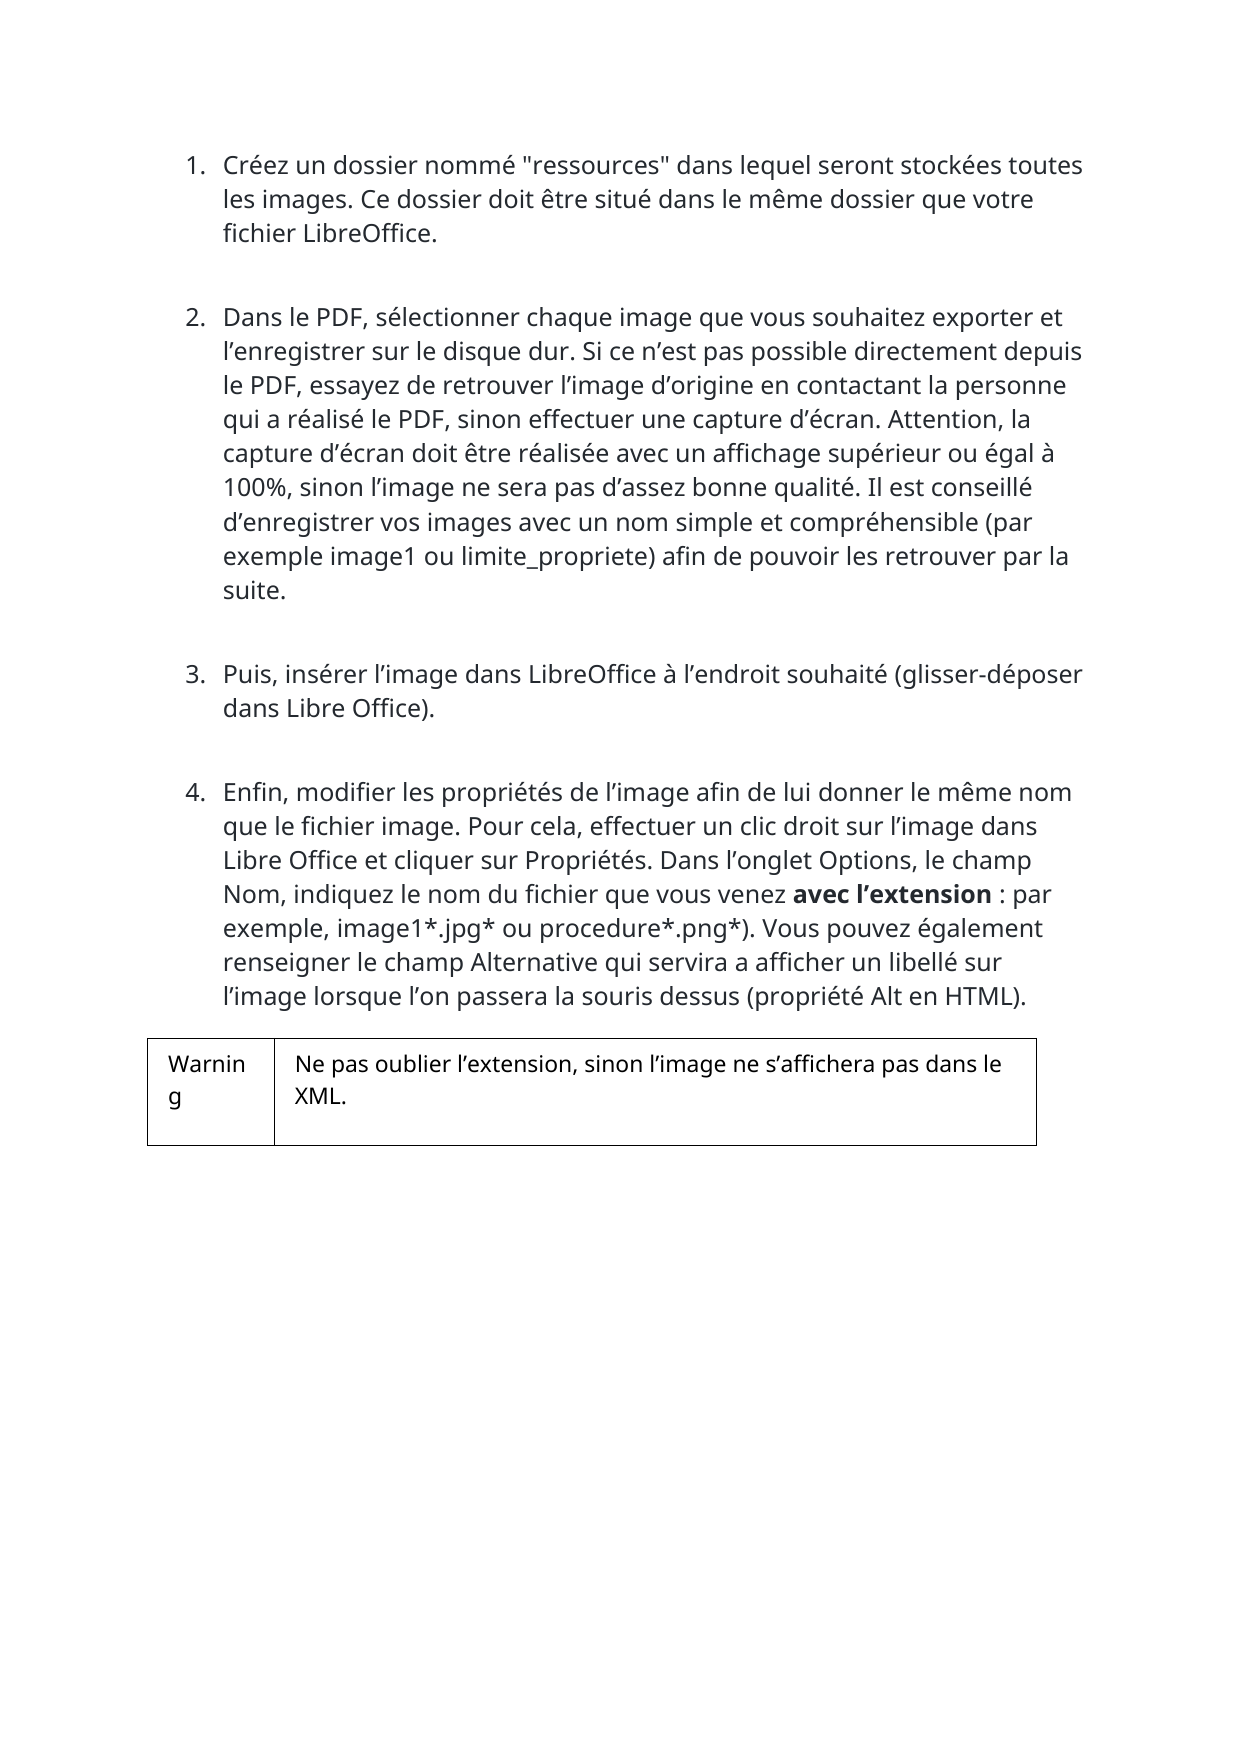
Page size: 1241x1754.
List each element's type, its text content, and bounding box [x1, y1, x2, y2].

list Enfin, modifier les propriétés de l’image afin de lui donner le même nom que le fichier image. Pour cela, effectuer un clic droit sur l’image dans Libre Office et cliquer sur Propriétés. Dans l’onglet Options, le champ Nom, indiquez le nom du fichier que vous venez avec l’extension : par exemple, image1*.jpg* ou procedure*.png*). Vous pouvez également renseigner le champ Alternative qui servira a afficher un libellé sur l’image lorsque l’on passera la souris dessus (propriété Alt en HTML). [185, 774, 1093, 1013]
list Puis, insérer l’image dans LibreOffice à l’endroit souhaité (glisser-déposer dans Libre Office). [185, 656, 1093, 724]
table_header Ne pas oublier l’extension, sinon l’image ne s’affichera pas dans le XML. [275, 1039, 1036, 1145]
list Dans le PDF, sélectionner chaque image que vous souhaitez exporter et l’enregistrer sur le disque dur. Si ce n’est pas possible directement depuis le PDF, essayez de retrouver l’image d’origine en contactant la personne qui a réalisé le PDF, sinon effectuer une capture d’écran. Attention, la capture d’écran doit être réalisée avec un affichage supérieur ou égal à 100%, sinon l’image ne sera pas d’assez bonne qualité. Il est conseillé d’enregistrer vos images avec un nom simple et compréhensible (par exemple image1 ou limite_propriete) afin de pouvoir les retrouver par la suite. [185, 300, 1093, 606]
table_header Warning [148, 1039, 274, 1145]
list Créez un dossier nommé "ressources" dans lequel seront stockées toutes les images. Ce dossier doit être situé dans le même dossier que votre fichier LibreOffice. [185, 148, 1093, 250]
